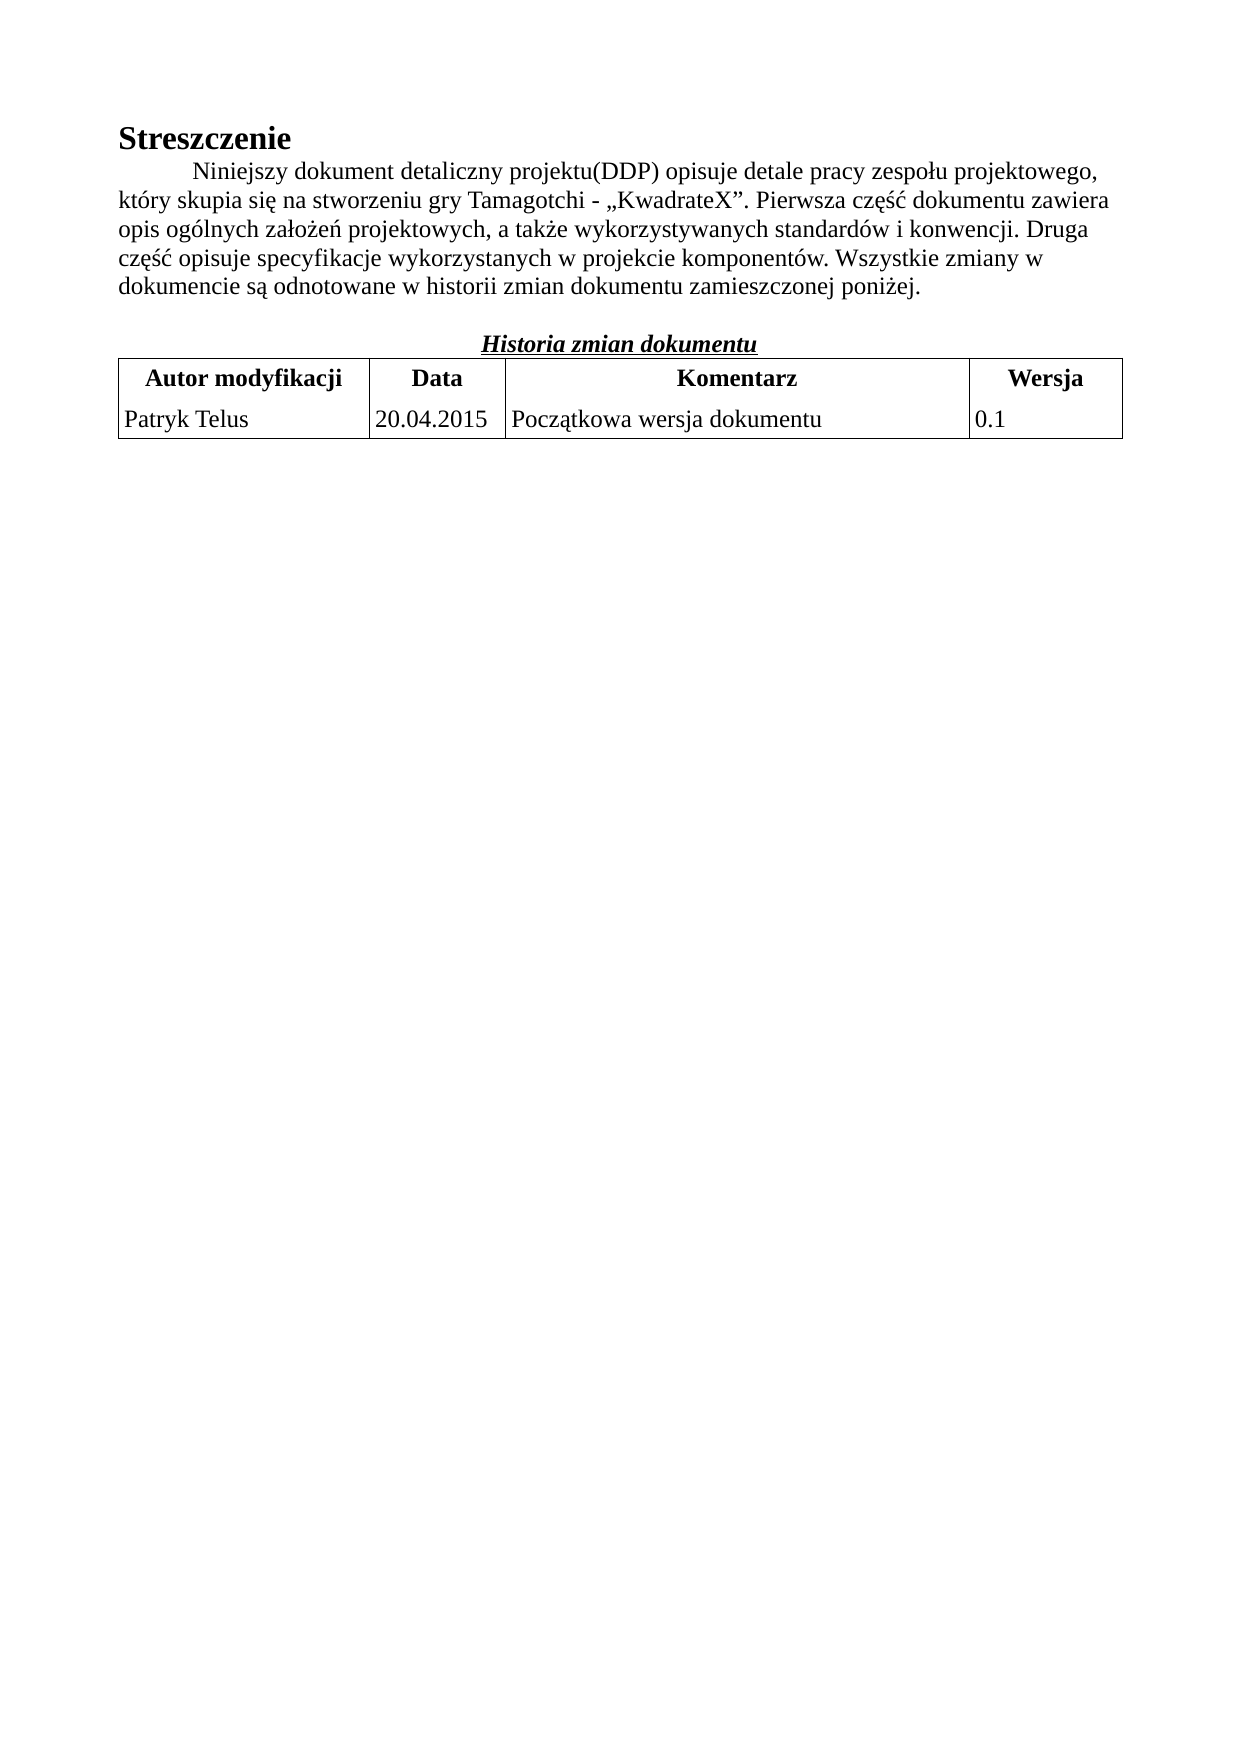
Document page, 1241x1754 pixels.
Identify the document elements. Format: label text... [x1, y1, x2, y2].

table_header Komentarz [506, 359, 969, 398]
text Streszczenie [118, 118, 1122, 156]
table_cell Patryk Telus [119, 398, 369, 438]
table_cell 0.1 [970, 398, 1122, 438]
text Niniejszy dokument detaliczny projektu(DDP) opisuje detale pracy zespołu projektowego, który skupia się na stworzeniu gry Tamagotchi - „KwadrateX”. Pierwsza część dokumentu zawiera opis ogólnych założeń projektowych, a także wykorzystywanych standardów i konwencji. Druga część opisuje specyfikacje wykorzystanych w projekcie komponentów. Wszystkie zmiany w dokumencie są odnotowane w historii zmian dokumentu zamieszczonej poniżej. [118, 156, 1122, 300]
text Historia zmian dokumentu [118, 329, 1122, 358]
table_cell Początkowa wersja dokumentu [506, 398, 969, 438]
table_cell 20.04.2015 [370, 398, 505, 438]
table_header Data [370, 359, 505, 398]
table_header Autor modyfikacji [119, 359, 369, 398]
table_header Wersja [970, 359, 1122, 398]
